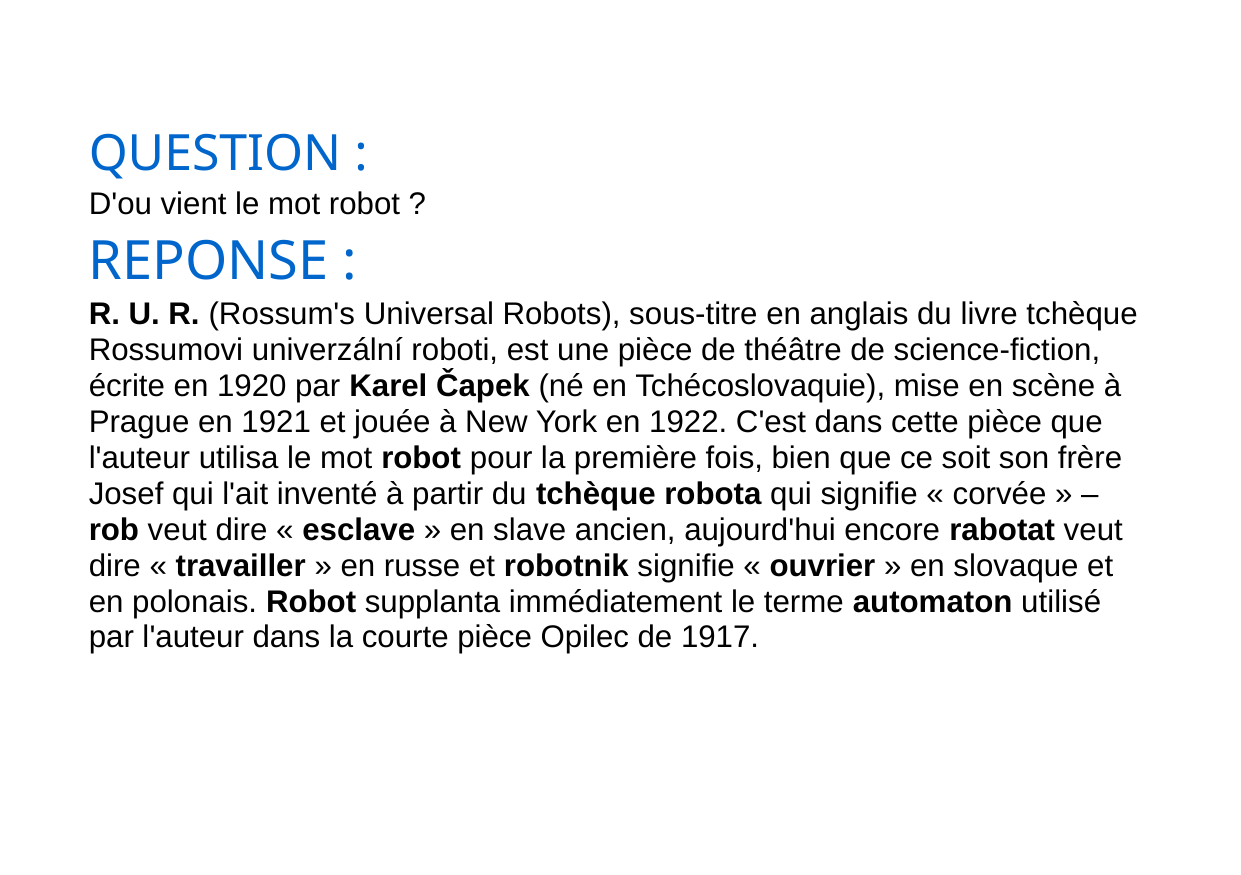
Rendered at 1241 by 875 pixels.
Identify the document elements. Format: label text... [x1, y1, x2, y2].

table_cell REPONSE : R. U. R. (Rossum's Universal Robots), sous-titre en anglais du livre tchèque Rossumovi univerzální roboti, est une pièce de théâtre de science-fiction, écrite en 1920 par Karel Čapek (né en Tchécoslovaquie), mise en scène à Prague en 1921 et jouée à New York en 1922. C'est dans cette pièce que l'auteur utilisa le mot robot pour la première fois, bien que ce soit son frère Josef qui l'ait inventé à partir du tchèque robota qui signifie « corvée » – rob veut dire « esclave » en slave ancien, aujourd'hui encore rabotat veut dire « travailler » en russe et robotnik signifie « ouvrier » en slovaque et en polonais. Robot supplanta immédiatement le terme automaton utilisé par l'auteur dans la courte pièce Opilec de 1917. [89, 221, 1152, 654]
table_header QUESTION : D'ou vient le mot robot ? [89, 117, 1152, 221]
